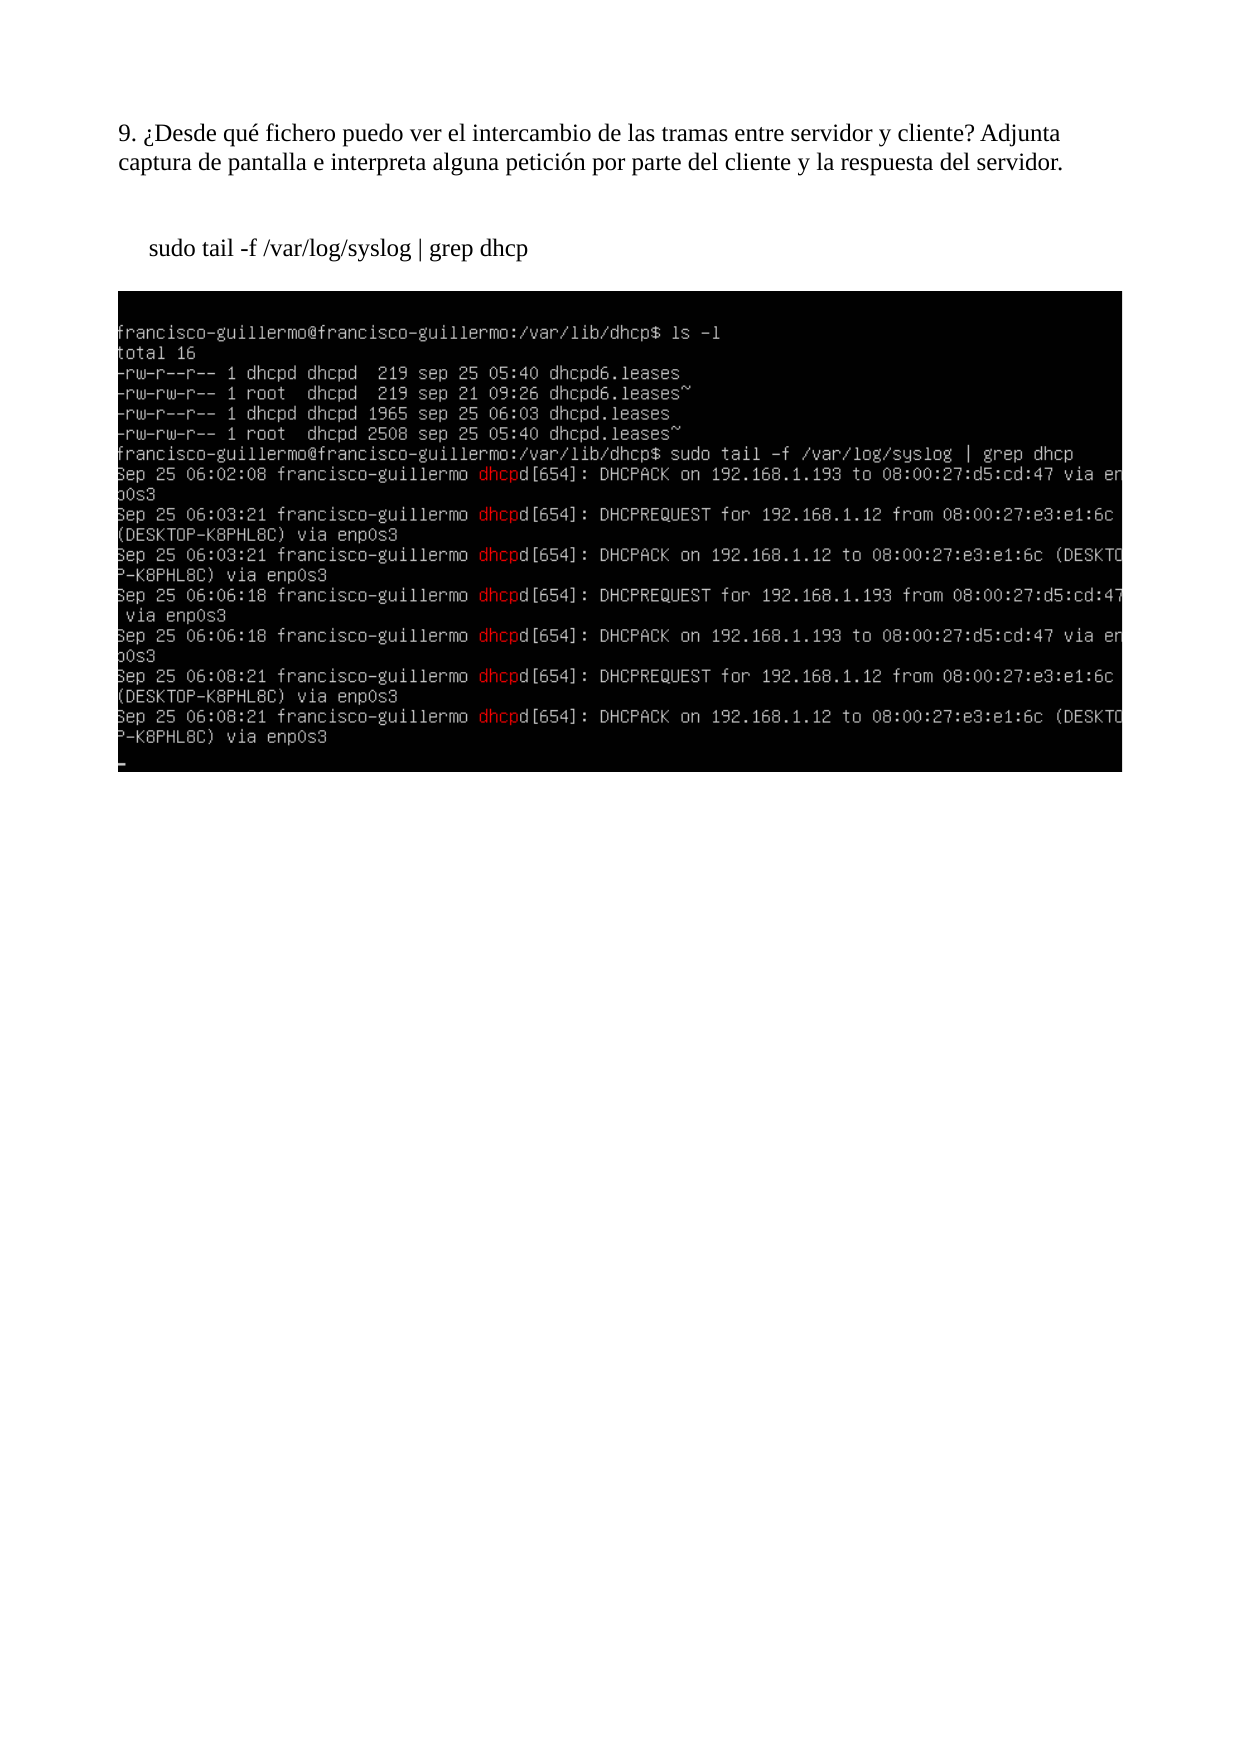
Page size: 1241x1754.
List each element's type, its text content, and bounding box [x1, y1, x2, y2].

text 9. ¿Desde qué fichero puedo ver el intercambio de las tramas entre servidor y cliente? Adjunta captura de pantalla e interpreta alguna petición por parte del cliente y la respuesta del servidor. [118, 118, 1122, 176]
text su sudo tail -f /var/log/syslog | grep dhcpp [118, 233, 1122, 263]
picture [118, 291, 1123, 772]
